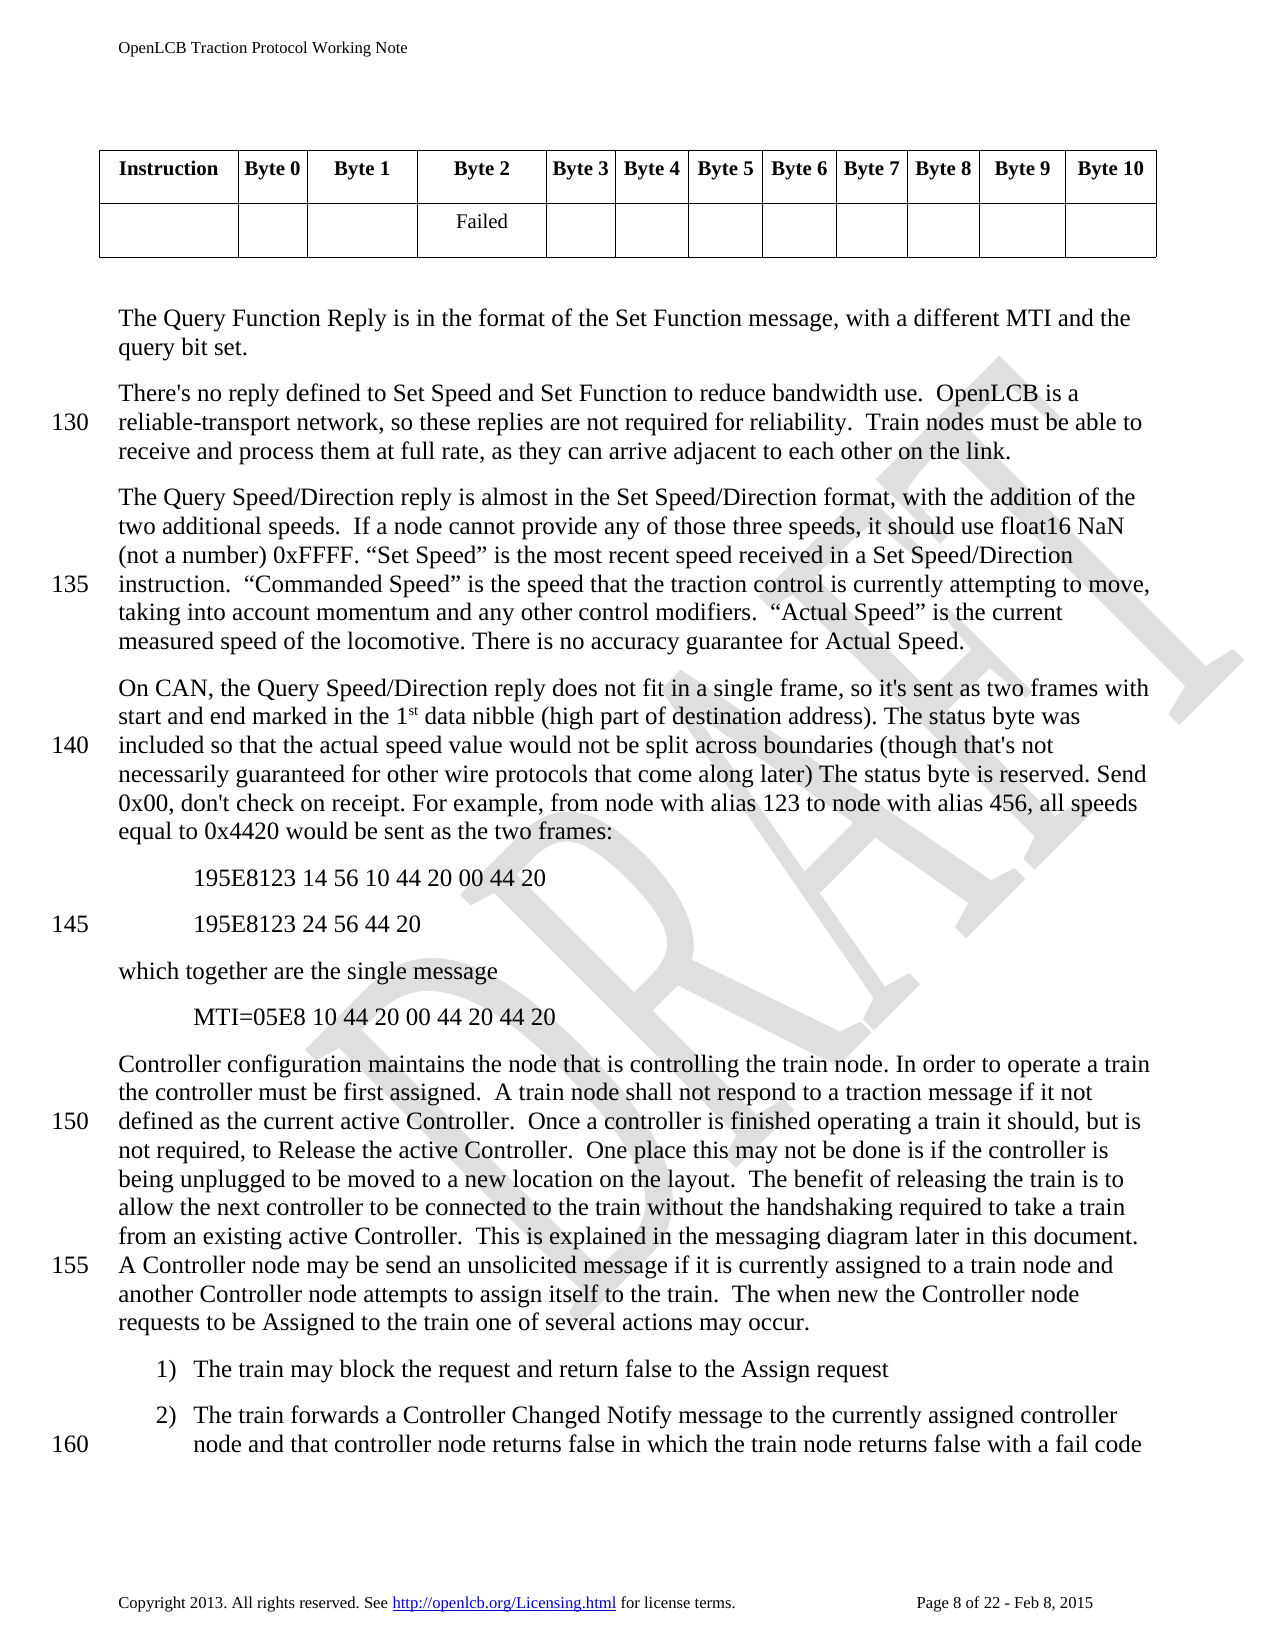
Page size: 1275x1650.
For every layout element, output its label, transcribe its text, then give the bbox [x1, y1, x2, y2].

text [686, 909, 831, 938]
table_cell [616, 204, 688, 257]
table_header Byte 8 [908, 151, 979, 203]
text [968, 909, 1157, 938]
text [865, 956, 1157, 984]
text [832, 909, 964, 938]
table_cell [547, 204, 615, 257]
table_header Byte 7 [837, 151, 907, 203]
text 195E8123 24 56 44 20 [118, 909, 538, 938]
text 195E8123 14 56 10 44 20 00 44 20 [518, 863, 638, 892]
table_cell [763, 204, 836, 257]
table_header Byte 3 [547, 151, 615, 203]
text [693, 956, 863, 984]
text 195E8123 14 56 10 44 20 00 44 20 [968, 863, 1157, 892]
table_cell [308, 204, 417, 257]
text On CAN, the Query Speed/Direction reply does not fit in a single frame, so it's sent as two frames with start and end marked in the 1st data nibble (high part of destination address). The status byte was included so that the actual speed value would not be split across boundaries (though that's not necessarily guaranteed for other wire protocols that come along later) The status byte is reserved. Send 0x00, don't check on receipt. For example, from node with alias 123 to node with alias 456, all speeds equal to 0x4420 would be sent as the two frames: [118, 673, 767, 845]
table_header Byte 2 [418, 151, 546, 203]
table_header Byte 1 [308, 151, 417, 203]
table_cell [239, 204, 307, 257]
table_header Byte 9 [980, 151, 1065, 203]
text MTI=05E8 10 44 20 00 44 20 44 20 [782, 1002, 873, 1031]
table_cell [980, 204, 1065, 257]
table_header Byte 4 [616, 151, 688, 203]
table_header Byte 0 [239, 151, 307, 203]
text The Query Speed/Direction reply is almost in the Set Speed/Direction format, with the addition of the two additional speeds. If a node cannot provide any of those three speeds, it should use float16 NaN (not a number) 0xFFFF. “Set Speed” is the most recent speed received in a Set Speed/Direction instruction. “Commanded Speed” is the speed that the traction control is currently attempting to move, taking into account momentum and any other control modifiers. “Actual Speed” is the current measured speed of the locomotive. There is no accuracy guarantee for Actual Speed. [118, 482, 1153, 655]
text MTI=05E8 10 44 20 00 44 20 44 20 [654, 1002, 766, 1031]
text On CAN, the Query Speed/Direction reply does not fit in a single frame, so it's sent as two frames with start and end marked in the 1st data nibble (high part of destination address). The status byte was included so that the actual speed value would not be split across boundaries (though that's not necessarily guaranteed for other wire protocols that come along later) The status byte is reserved. Send 0x00, don't check on receipt. For example, from node with alias 123 to node with alias 456, all speeds equal to 0x4420 would be sent as the two frames: [949, 673, 1157, 845]
text On CAN, the Query Speed/Direction reply does not fit in a single frame, so it's sent as two frames with start and end marked in the 1st data nibble (high part of destination address). The status byte was included so that the actual speed value would not be split across boundaries (though that's not necessarily guaranteed for other wire protocols that come along later) The status byte is reserved. Send 0x00, don't check on receipt. For example, from node with alias 123 to node with alias 456, all speeds equal to 0x4420 would be sent as the two frames: [688, 673, 1034, 845]
table_cell Failed [418, 204, 546, 257]
text There's no reply defined to Set Speed and Set Function to reduce bandwidth use. OpenLCB is a reliable-transport network, so these replies are not required for reliability. Train nodes must be able to receive and process them at full rate, as they can arrive adjacent to each other on the link. [966, 378, 1157, 465]
text MTI=05E8 10 44 20 00 44 20 44 20 [363, 1002, 517, 1031]
text 195E8123 14 56 10 44 20 00 44 20 [822, 863, 951, 892]
table_header Instruction [100, 151, 238, 203]
text which together are the single message [118, 956, 584, 984]
table_cell [908, 204, 979, 257]
table_cell [100, 204, 238, 257]
table_header Byte 6 [763, 151, 836, 203]
table_header Byte 5 [689, 151, 762, 203]
text The Query Speed/Direction reply is almost in the Set Speed/Direction format, with the addition of the two additional speeds. If a node cannot provide any of those three speeds, it should use float16 NaN (not a number) 0xFFFF. “Set Speed” is the most recent speed received in a Set Speed/Direction instruction. “Commanded Speed” is the speed that the traction control is currently attempting to move, taking into account momentum and any other control modifiers. “Actual Speed” is the current measured speed of the locomotive. There is no accuracy guarantee for Actual Speed. [1023, 482, 1157, 616]
text [552, 909, 666, 938]
text MTI=05E8 10 44 20 00 44 20 44 20 [534, 1002, 631, 1031]
text 195E8123 14 56 10 44 20 00 44 20 [118, 863, 490, 892]
table_cell [1066, 204, 1156, 257]
text MTI=05E8 10 44 20 00 44 20 44 20 [875, 1002, 1157, 1031]
table_cell [837, 204, 907, 257]
text MTI=05E8 10 44 20 00 44 20 44 20 [118, 1002, 351, 1031]
text Controller configuration maintains the node that is controlling the train node. In order to operate a train the controller must be first assigned. A train node shall not respond to a traction message if it not defined as the current active Controller. Once a controller is finished operating a train it should, but is not required, to Release the active Controller. One place this may not be done is if the controller is being unplugged to be moved to a new location on the layout. The benefit of releasing the train is to allow the next controller to be connected to the train without the handshaking required to take a train from an existing active Controller. This is explained in the messaging diagram later in this document. A Controller node may be send an unsolicited message if it is currently assigned to a train node and another Controller node attempts to assign itself to the train. The when new the Controller node requests to be Assigned to the train one of several actions may occur. [118, 1049, 1157, 1336]
table_header Byte 10 [1066, 151, 1156, 203]
text On CAN, the Query Speed/Direction reply does not fit in a single frame, so it's sent as two frames with start and end marked in the 1st data nibble (high part of destination address). The status byte was included so that the actual speed value would not be split across boundaries (though that's not necessarily guaranteed for other wire protocols that come along later) The status byte is reserved. Send 0x00, don't check on receipt. For example, from node with alias 123 to node with alias 456, all speeds equal to 0x4420 would be sent as the two frames: [703, 721, 852, 845]
table_cell [689, 204, 762, 257]
list The train may block the request and return false to the Assign request [156, 1354, 1157, 1383]
text There's no reply defined to Set Speed and Set Function to reduce bandwidth use. OpenLCB is a reliable-transport network, so these replies are not required for reliability. Train nodes must be able to receive and process them at full rate, as they can arrive adjacent to each other on the link. [118, 378, 975, 465]
text 195E8123 14 56 10 44 20 00 44 20 [654, 863, 799, 892]
list The train forwards a Controller Changed Notify message to the currently assigned controller node and that controller node returns false in which the train node returns false with a fail code [156, 1400, 1157, 1458]
text The Query Function Reply is in the format of the Set Function message, with a different MTI and the query bit set. [118, 303, 1157, 361]
text [599, 956, 664, 984]
